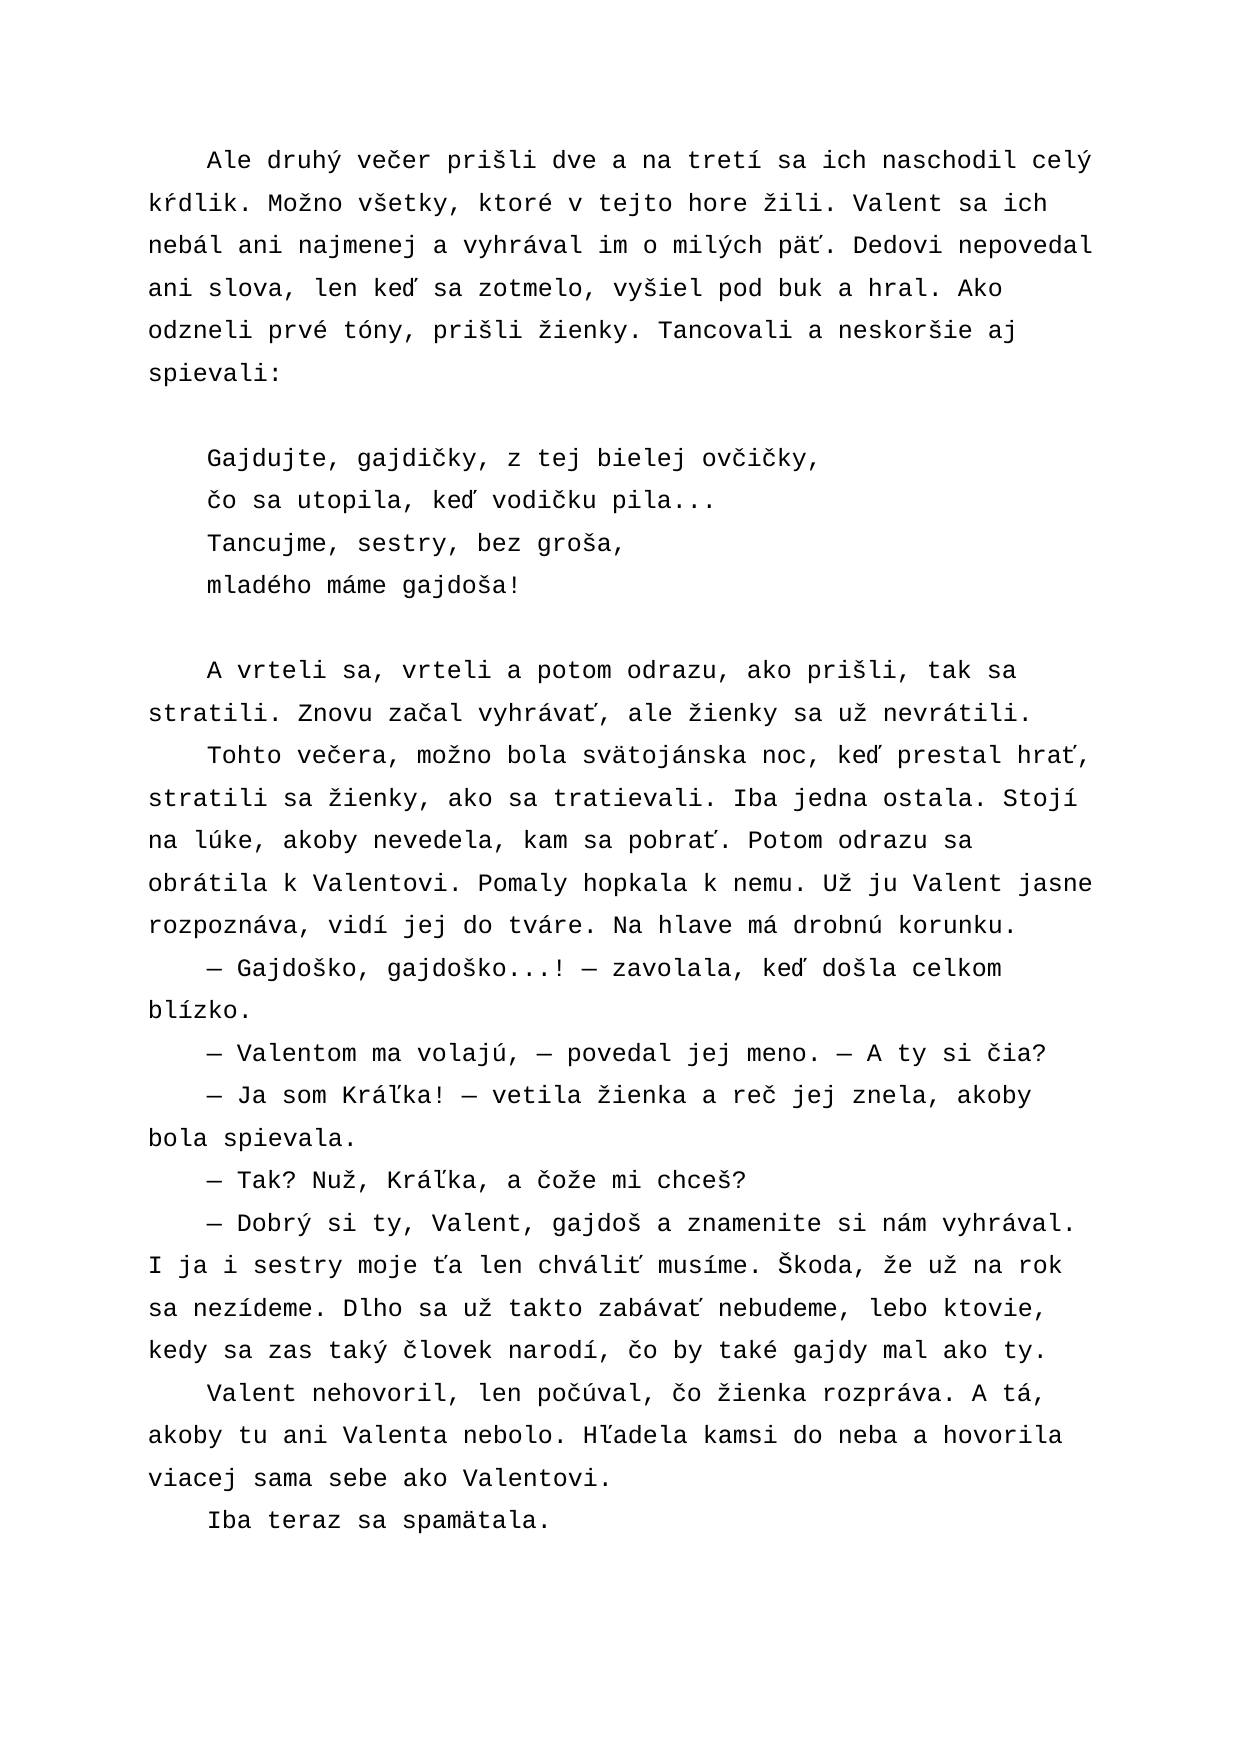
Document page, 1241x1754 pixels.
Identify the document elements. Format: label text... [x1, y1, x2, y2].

text Ale druhý večer prišli dve a na tretí sa ich naschodil celý kŕdlik. Možno všetky, ktoré v tejto hore žili. Valent sa ich nebál ani najmenej a vyhrával im o milých päť. Dedovi nepovedal ani slova, len keď sa zotmelo, vyšiel pod buk a hral. Ako odzneli prvé tóny, prišli žienky. Tancovali a neskoršie aj spievali: [148, 148, 1093, 388]
text Valent nehovoril, len počúval, čo žienka rozpráva. A tá, akoby tu ani Valenta nebolo. Hľadela kamsi do neba a hovorila viacej sama sebe ako Valentovi. [148, 1380, 1093, 1493]
text — Tak? Nuž, Kráľka, a čože mi chceš? [148, 1168, 1093, 1196]
text Tohto večera, možno bola svätojánska noc, keď prestal hrať, stratili sa žienky, ako sa tratievali. Iba jedna ostala. Stojí na lúke, akoby nevedela, kam sa pobrať. Potom odrazu sa obrátila k Valentovi. Pomaly hopkala k nemu. Už ju Valent jasne rozpoznáva, vidí jej do tváre. Na hlave má drobnú korunku. [148, 743, 1093, 941]
text Gajdujte, gajdičky, z tej bielej ovčičky, [148, 445, 1093, 473]
text Tancujme, sestry, bez groša, [148, 530, 1093, 558]
text — Valentom ma volajú, — povedal jej meno. — A ty si čia? [148, 1040, 1093, 1068]
text Iba teraz sa spamätala. [148, 1508, 1093, 1536]
text A vrteli sa, vrteli a potom odrazu, ako prišli, tak sa stratili. Znovu začal vyhrávať, ale žienky sa už nevrátili. [148, 658, 1093, 728]
text — Ja som Kráľka! — vetila žienka a reč jej znela, akoby bola spievala. [148, 1083, 1093, 1153]
text mladého máme gajdoša! [148, 573, 1093, 601]
text — Dobrý si ty, Valent, gajdoš a znamenite si nám vyhrával. I ja i sestry moje ťa len chváliť musíme. Škoda, že už na rok sa nezídeme. Dlho sa už takto zabávať nebudeme, lebo ktovie, kedy sa zas taký človek narodí, čo by také gajdy mal ako ty. [148, 1210, 1093, 1366]
text čo sa utopila, keď vodičku pila... [148, 488, 1093, 516]
text — Gajdoško, gajdoško...! — zavolala, keď došla celkom blízko. [148, 955, 1093, 1026]
